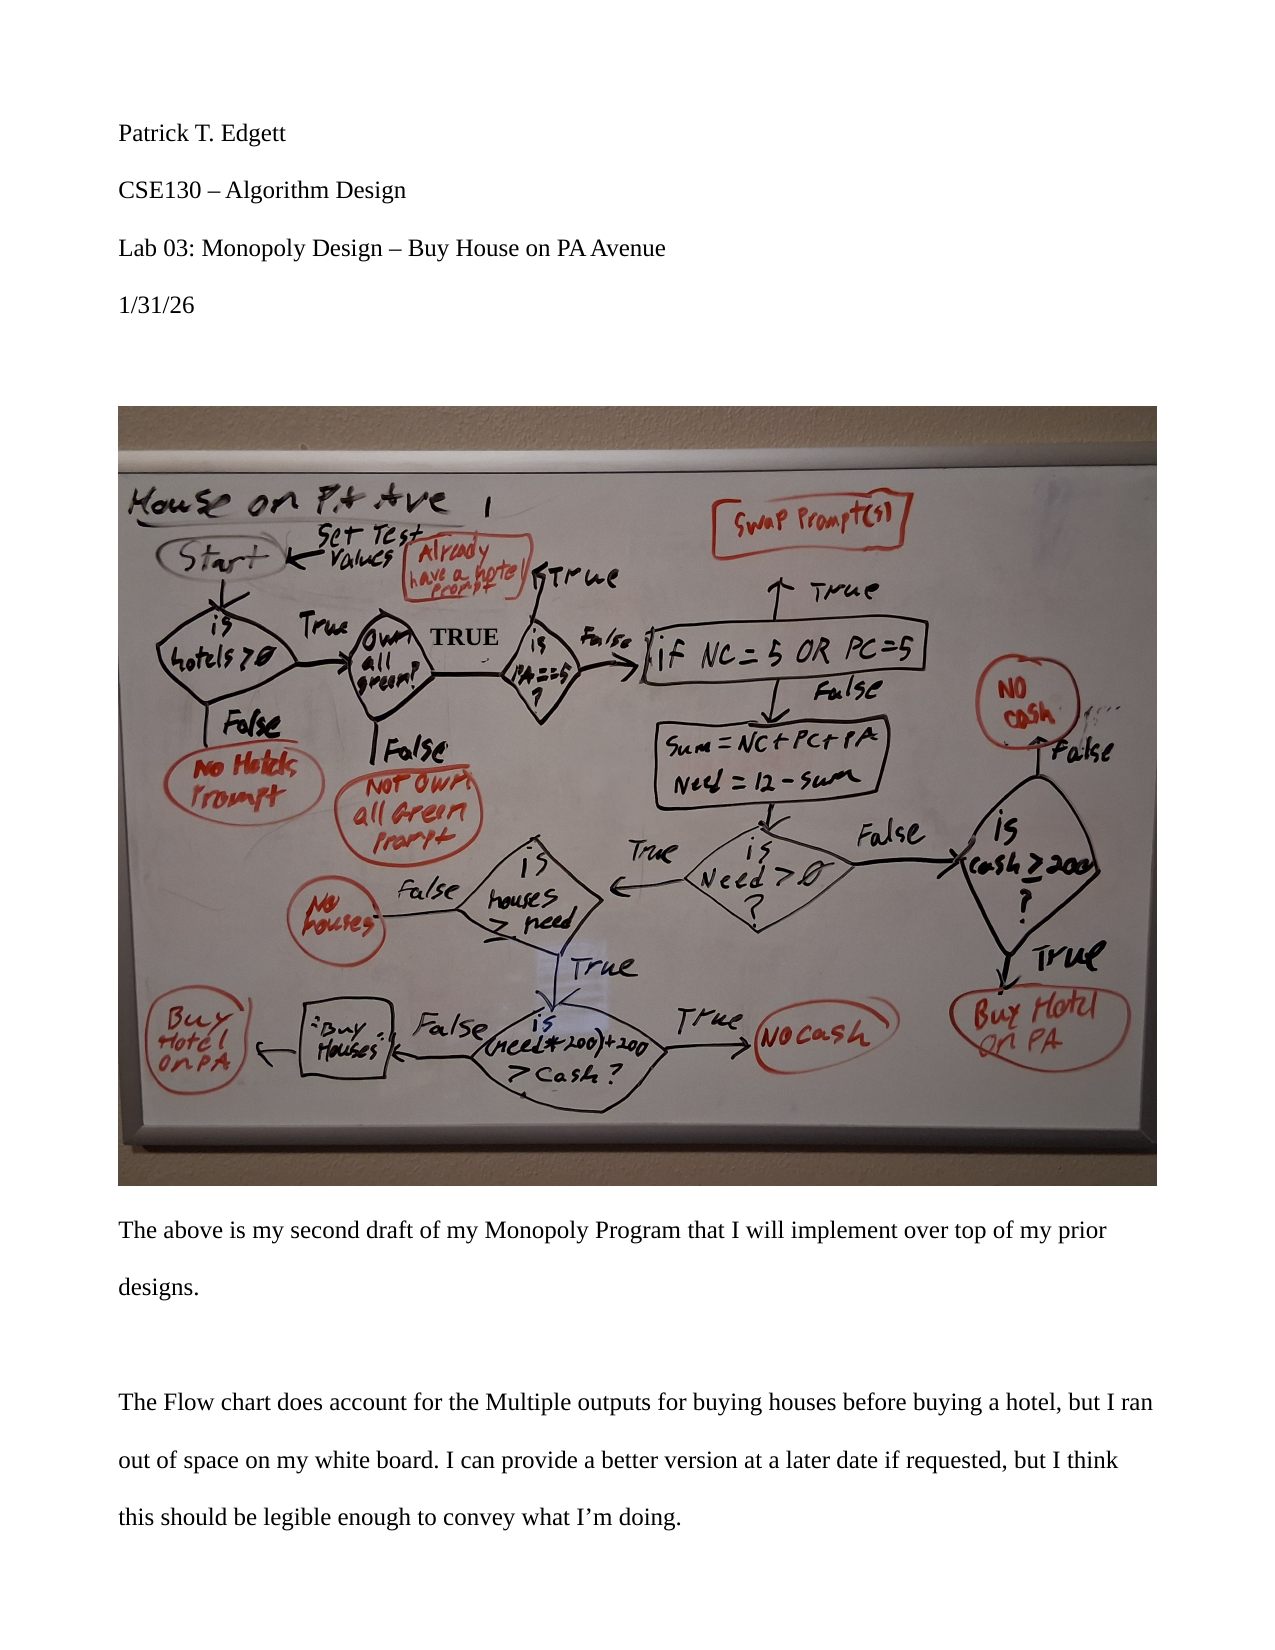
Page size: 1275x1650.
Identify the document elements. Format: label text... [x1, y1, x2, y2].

text The above is my second draft of my Monopoly Program that I will implement over top of my prior designs. The Flow chart does account for the Multiple outputs for buying houses before buying a hotel, but I ran out of space on my white board. I can provide a better version at a later date if requested, but I think this should be legible enough to convey what I’m doing. [118, 1186, 1157, 1531]
picture [118, 406, 1157, 1186]
